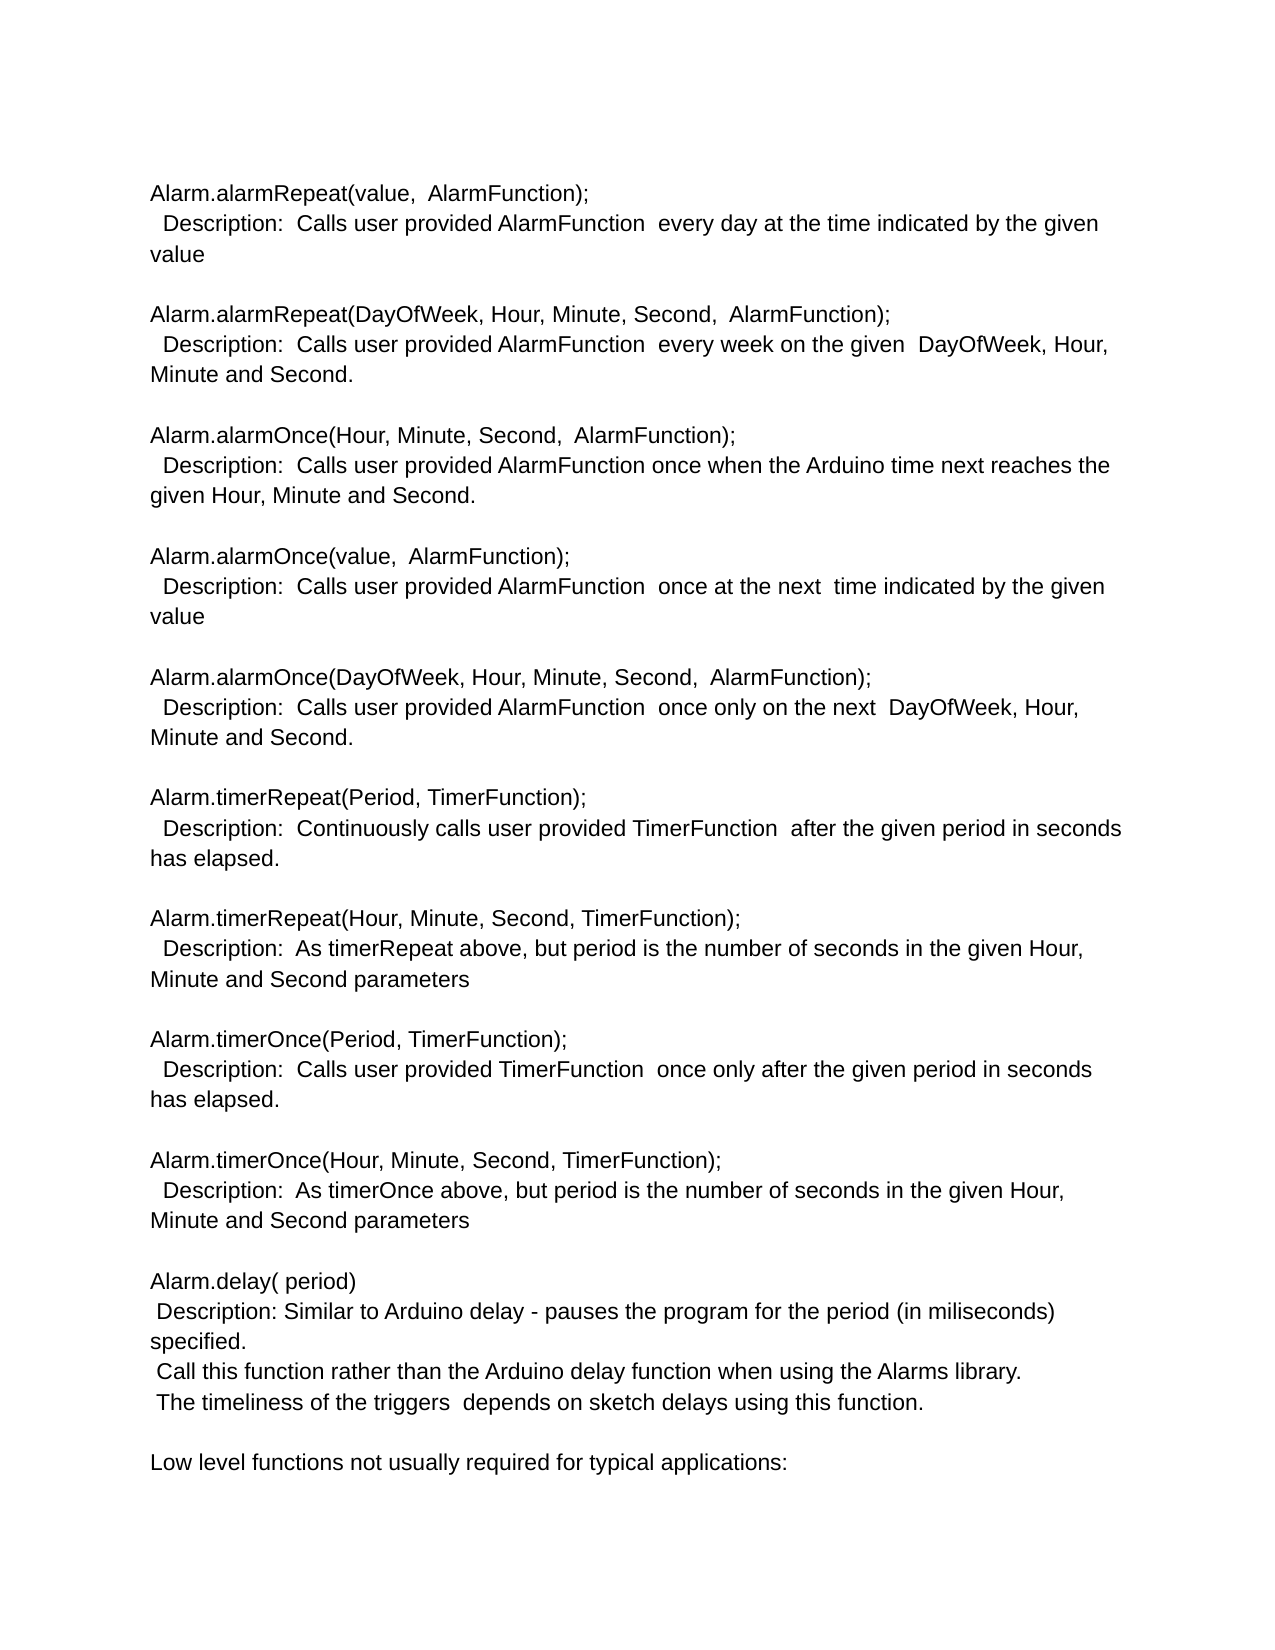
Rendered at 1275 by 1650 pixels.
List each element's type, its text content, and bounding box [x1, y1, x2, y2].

text Description: Calls user provided TimerFunction once only after the given period in seconds has elapsed. [150, 1056, 1125, 1113]
text Description: Calls user provided AlarmFunction once at the next time indicated by the given value [150, 573, 1125, 629]
text Description: Calls user provided AlarmFunction every week on the given DayOfWeek, Hour, Minute and Second. [150, 331, 1125, 388]
text Description: Similar to Arduino delay - pauses the program for the period (in miliseconds) specified. [150, 1298, 1125, 1354]
text Alarm.timerOnce(Hour, Minute, Second, TimerFunction); [150, 1147, 1125, 1173]
text Alarm.alarmOnce(DayOfWeek, Hour, Minute, Second, AlarmFunction); [150, 663, 1125, 690]
text Description: As timerRepeat above, but period is the number of seconds in the given Hour, Minute and Second parameters [150, 935, 1125, 992]
text Alarm.alarmRepeat(value, AlarmFunction); [150, 180, 1125, 207]
text Description: Continuously calls user provided TimerFunction after the given period in seconds has elapsed. [150, 814, 1125, 871]
text Alarm.alarmOnce(value, AlarmFunction); [150, 543, 1125, 569]
text Description: Calls user provided AlarmFunction once when the Arduino time next reaches the given Hour, Minute and Second. [150, 452, 1125, 509]
text Low level functions not usually required for typical applications: [150, 1449, 1125, 1475]
text Alarm.alarmRepeat(DayOfWeek, Hour, Minute, Second, AlarmFunction); [150, 301, 1125, 327]
text Alarm.delay( period) [150, 1268, 1125, 1294]
text Description: Calls user provided AlarmFunction once only on the next DayOfWeek, Hour, Minute and Second. [150, 694, 1125, 750]
text Alarm.timerOnce(Period, TimerFunction); [150, 1026, 1125, 1052]
text Description: Calls user provided AlarmFunction every day at the time indicated by the given value [150, 210, 1125, 267]
text Description: As timerOnce above, but period is the number of seconds in the given Hour, Minute and Second parameters [150, 1177, 1125, 1234]
text Alarm.timerRepeat(Period, TimerFunction); [150, 784, 1125, 811]
text The timeliness of the triggers depends on sketch delays using this function. [150, 1388, 1125, 1415]
text Call this function rather than the Arduino delay function when using the Alarms library. [150, 1358, 1125, 1385]
text Alarm.alarmOnce(Hour, Minute, Second, AlarmFunction); [150, 422, 1125, 448]
text Alarm.timerRepeat(Hour, Minute, Second, TimerFunction); [150, 905, 1125, 932]
